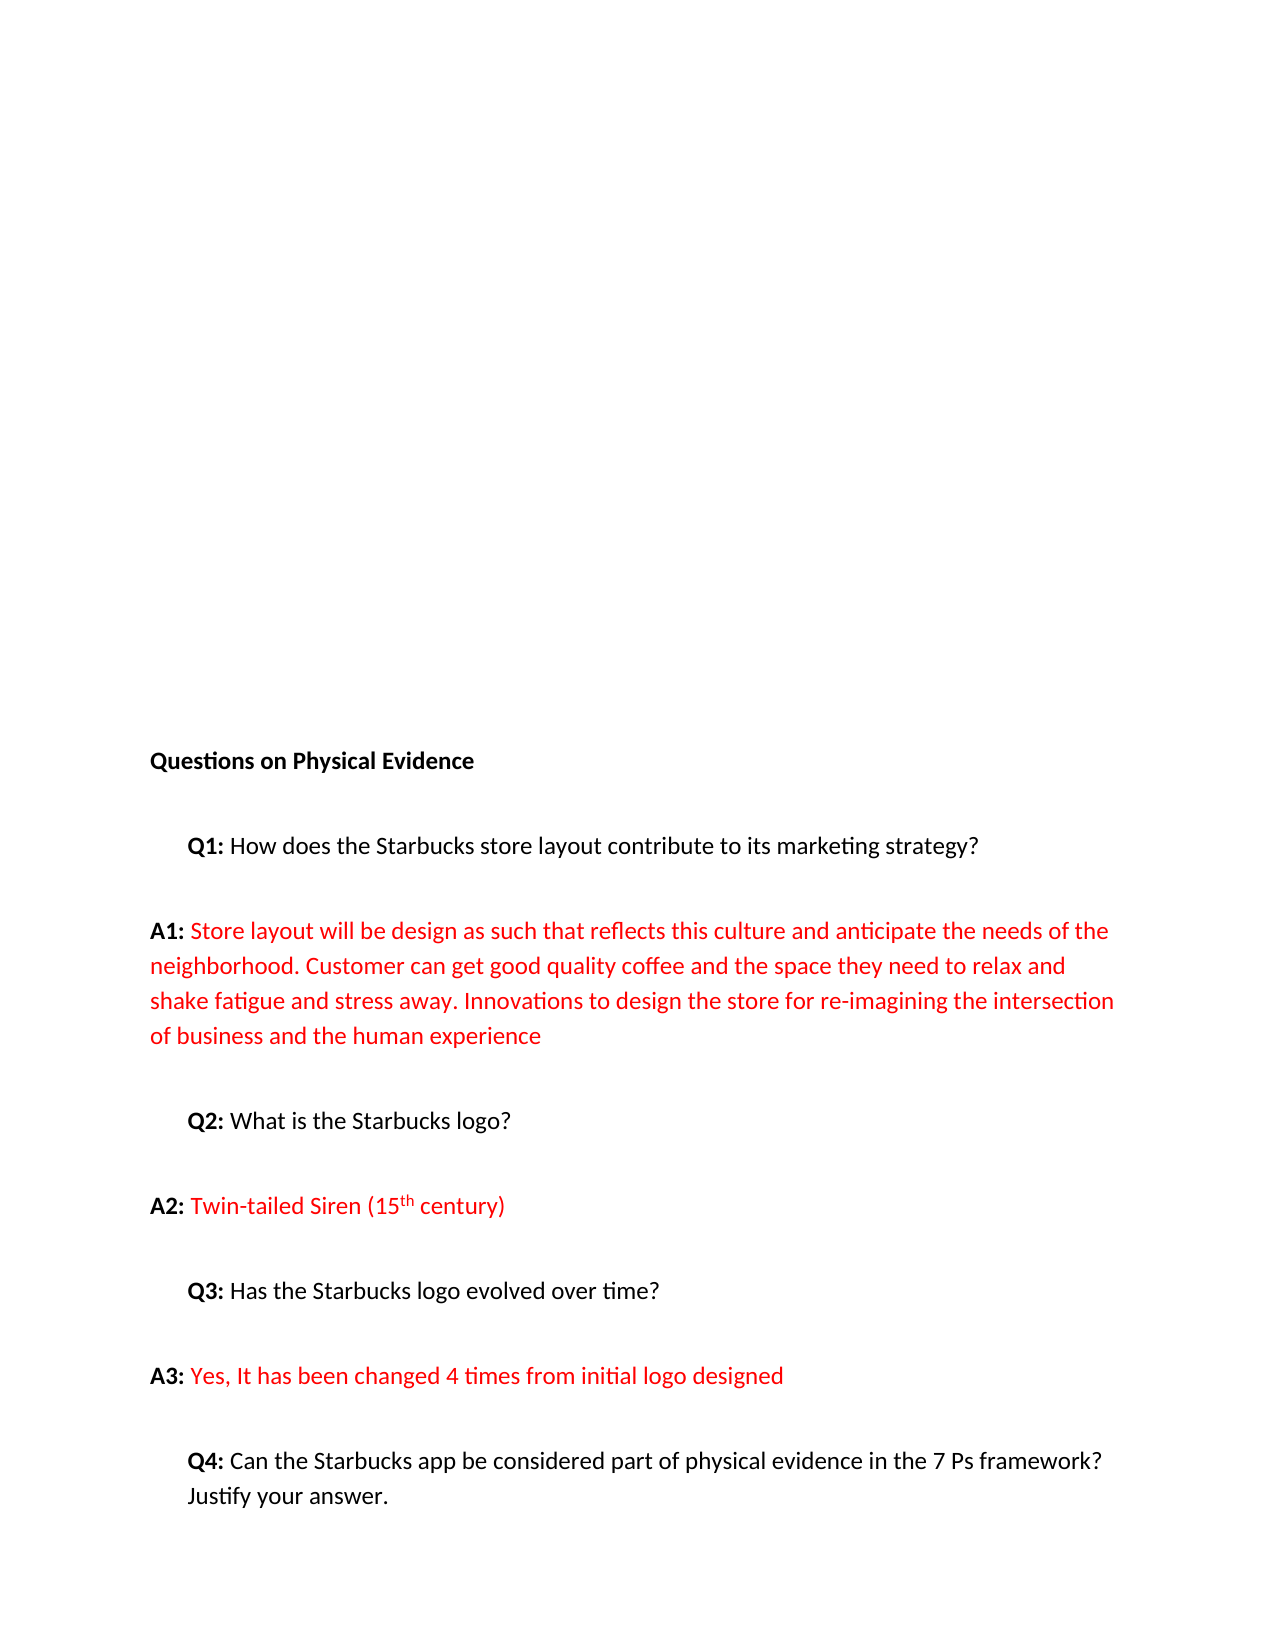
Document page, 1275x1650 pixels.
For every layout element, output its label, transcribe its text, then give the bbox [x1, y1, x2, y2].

text Questions on Physical Evidence [150, 745, 1125, 776]
text Q2: What is the Starbucks logo? [187, 1105, 1125, 1136]
text Q1: How does the Starbucks store layout contribute to its marketing strategy? [187, 830, 1125, 861]
text A1: Store layout will be design as such that reflects this culture and anticipate the needs of the neighborhood. Customer can get good quality coffee and the space they need to relax and shake fatigue and stress away. Innovations to design the store for re-imagining the intersection of business and the human experience [150, 915, 1125, 1051]
text A3: Yes, It has been changed 4 times from initial logo designed [150, 1360, 1125, 1391]
text Q4: Can the Starbucks app be considered part of physical evidence in the 7 Ps framework? Justify your answer. [187, 1445, 1125, 1511]
text A2: Twin-tailed Siren (15th century) [150, 1190, 1125, 1221]
text Q3: Has the Starbucks logo evolved over time? [187, 1275, 1125, 1306]
